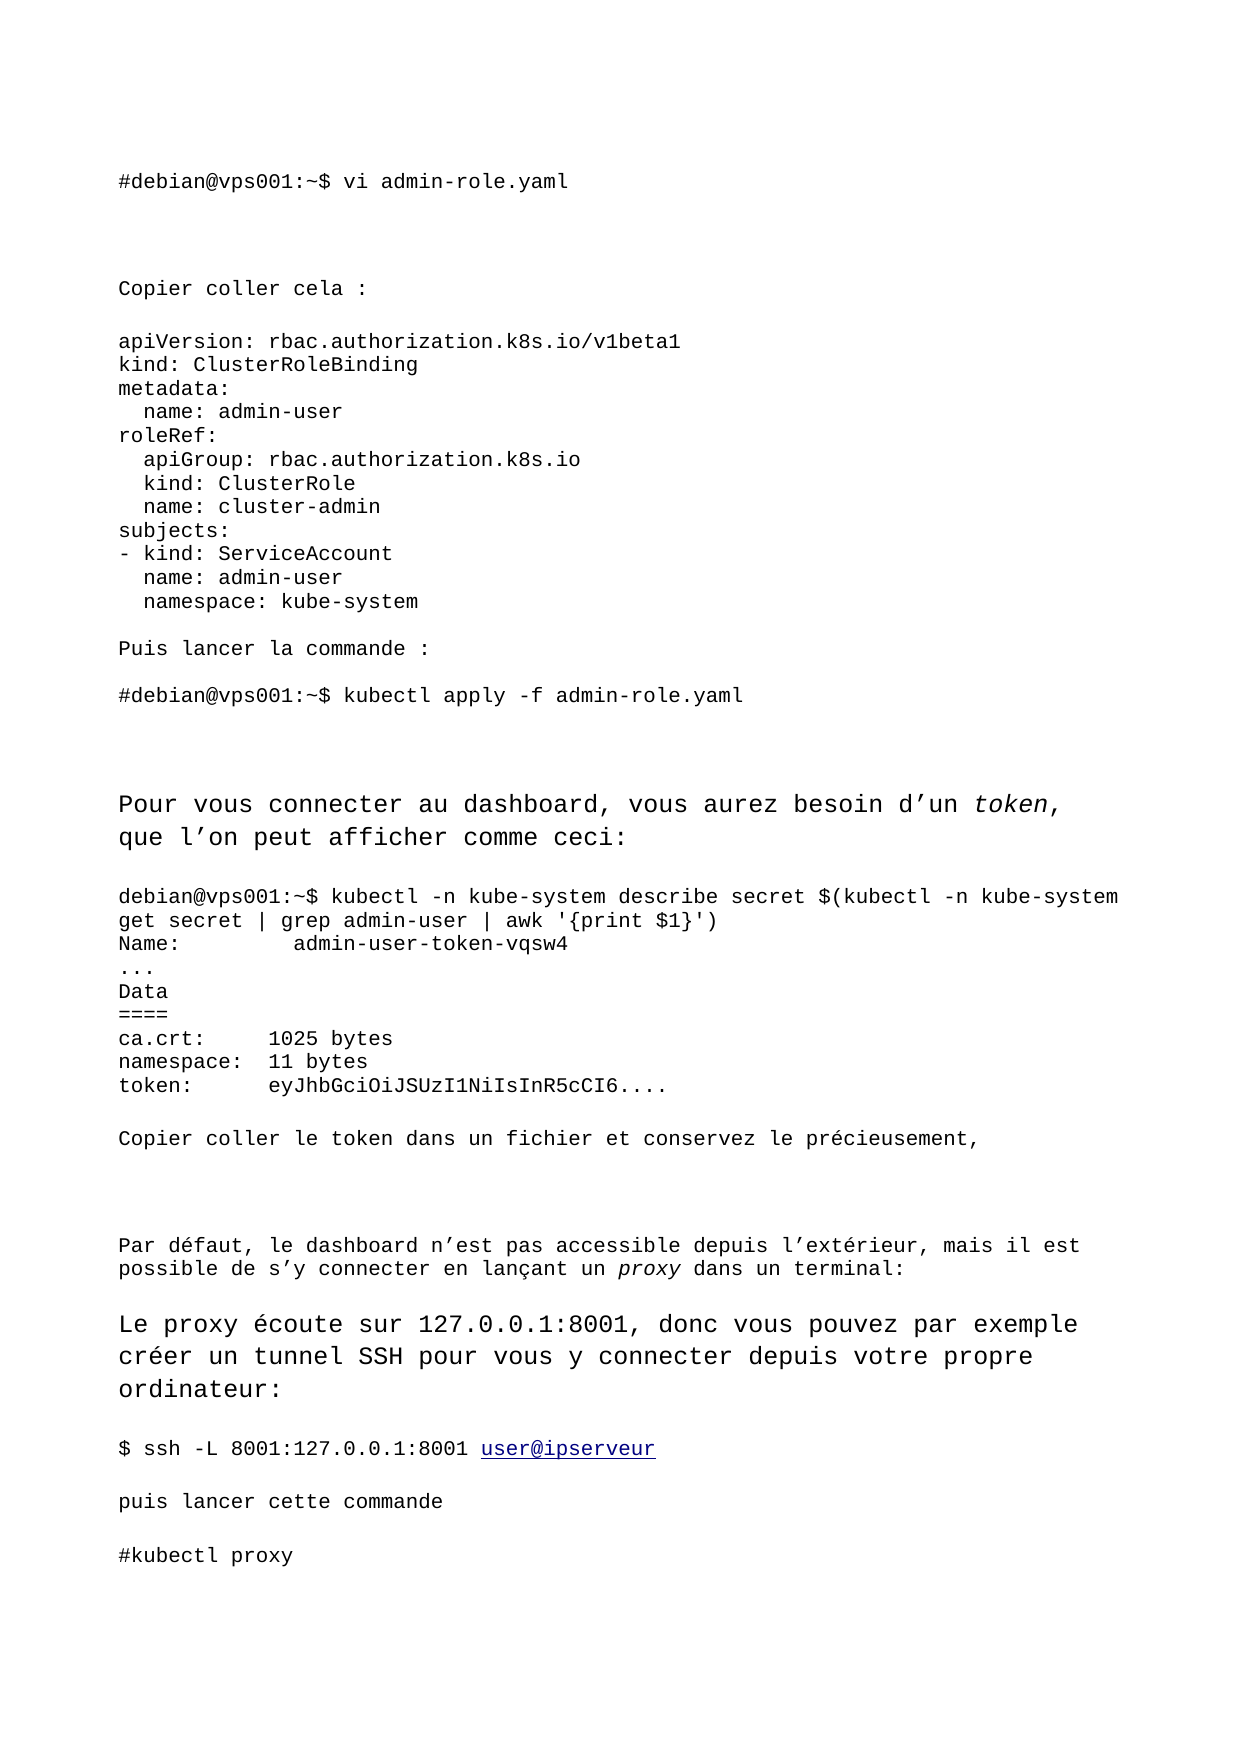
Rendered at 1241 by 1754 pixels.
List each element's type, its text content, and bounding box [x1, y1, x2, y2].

text namespace: kube-system [118, 591, 1122, 614]
text namespace: 11 bytes [118, 1052, 1122, 1075]
text ... [118, 957, 1122, 981]
text #kubectl proxy [118, 1544, 1122, 1568]
text Copier coller cela : [118, 277, 1122, 301]
text $ ssh -L 8001:127.0.0.1:8001 user@ipserveur [118, 1438, 1122, 1462]
text metadata: [118, 378, 1122, 402]
text subjects: [118, 520, 1122, 543]
text Pour vous connecter au dashboard, vous aurez besoin d’un token, que l’on peut afficher comme ceci: [118, 792, 1122, 852]
text puis lancer cette commande [118, 1491, 1122, 1515]
text name: cluster-admin [118, 496, 1122, 520]
text roleRef: [118, 425, 1122, 449]
text - kind: ServiceAccount [118, 543, 1122, 567]
text debian@vps001:~$ kubectl -n kube-system describe secret $(kubectl -n kube-system get secret | grep admin-user | awk '{print $1}') [118, 886, 1122, 933]
text #debian@vps001:~$ kubectl apply -f admin-role.yaml [118, 685, 1122, 709]
text apiVersion: rbac.authorization.k8s.io/v1beta1 [118, 331, 1122, 354]
text Puis lancer la commande : [118, 638, 1122, 662]
text ca.crt: 1025 bytes [118, 1028, 1122, 1052]
text apiGroup: rbac.authorization.k8s.io [118, 449, 1122, 472]
text ==== [118, 1004, 1122, 1028]
text Par défaut, le dashboard n’est pas accessible depuis l’extérieur, mais il est possible de s’y connecter en lançant un proxy dans un terminal: [118, 1234, 1122, 1282]
text Data [118, 981, 1122, 1004]
text token: eyJhbGciOiJSUzI1NiIsInR5cCI6.... [118, 1075, 1122, 1099]
text kind: ClusterRoleBinding [118, 354, 1122, 378]
text Le proxy écoute sur 127.0.0.1:8001, donc vous pouvez par exemple créer un tunnel SSH pour vous y connecter depuis votre propre ordinateur: [118, 1311, 1122, 1405]
text Copier coller le token dans un fichier et conservez le précieusement, [118, 1128, 1122, 1152]
text Name: admin-user-token-vqsw4 [118, 933, 1122, 957]
text kind: ClusterRole [118, 472, 1122, 496]
text name: admin-user [118, 567, 1122, 591]
text name: admin-user [118, 402, 1122, 425]
text #debian@vps001:~$ vi admin-role.yaml [118, 171, 1122, 195]
